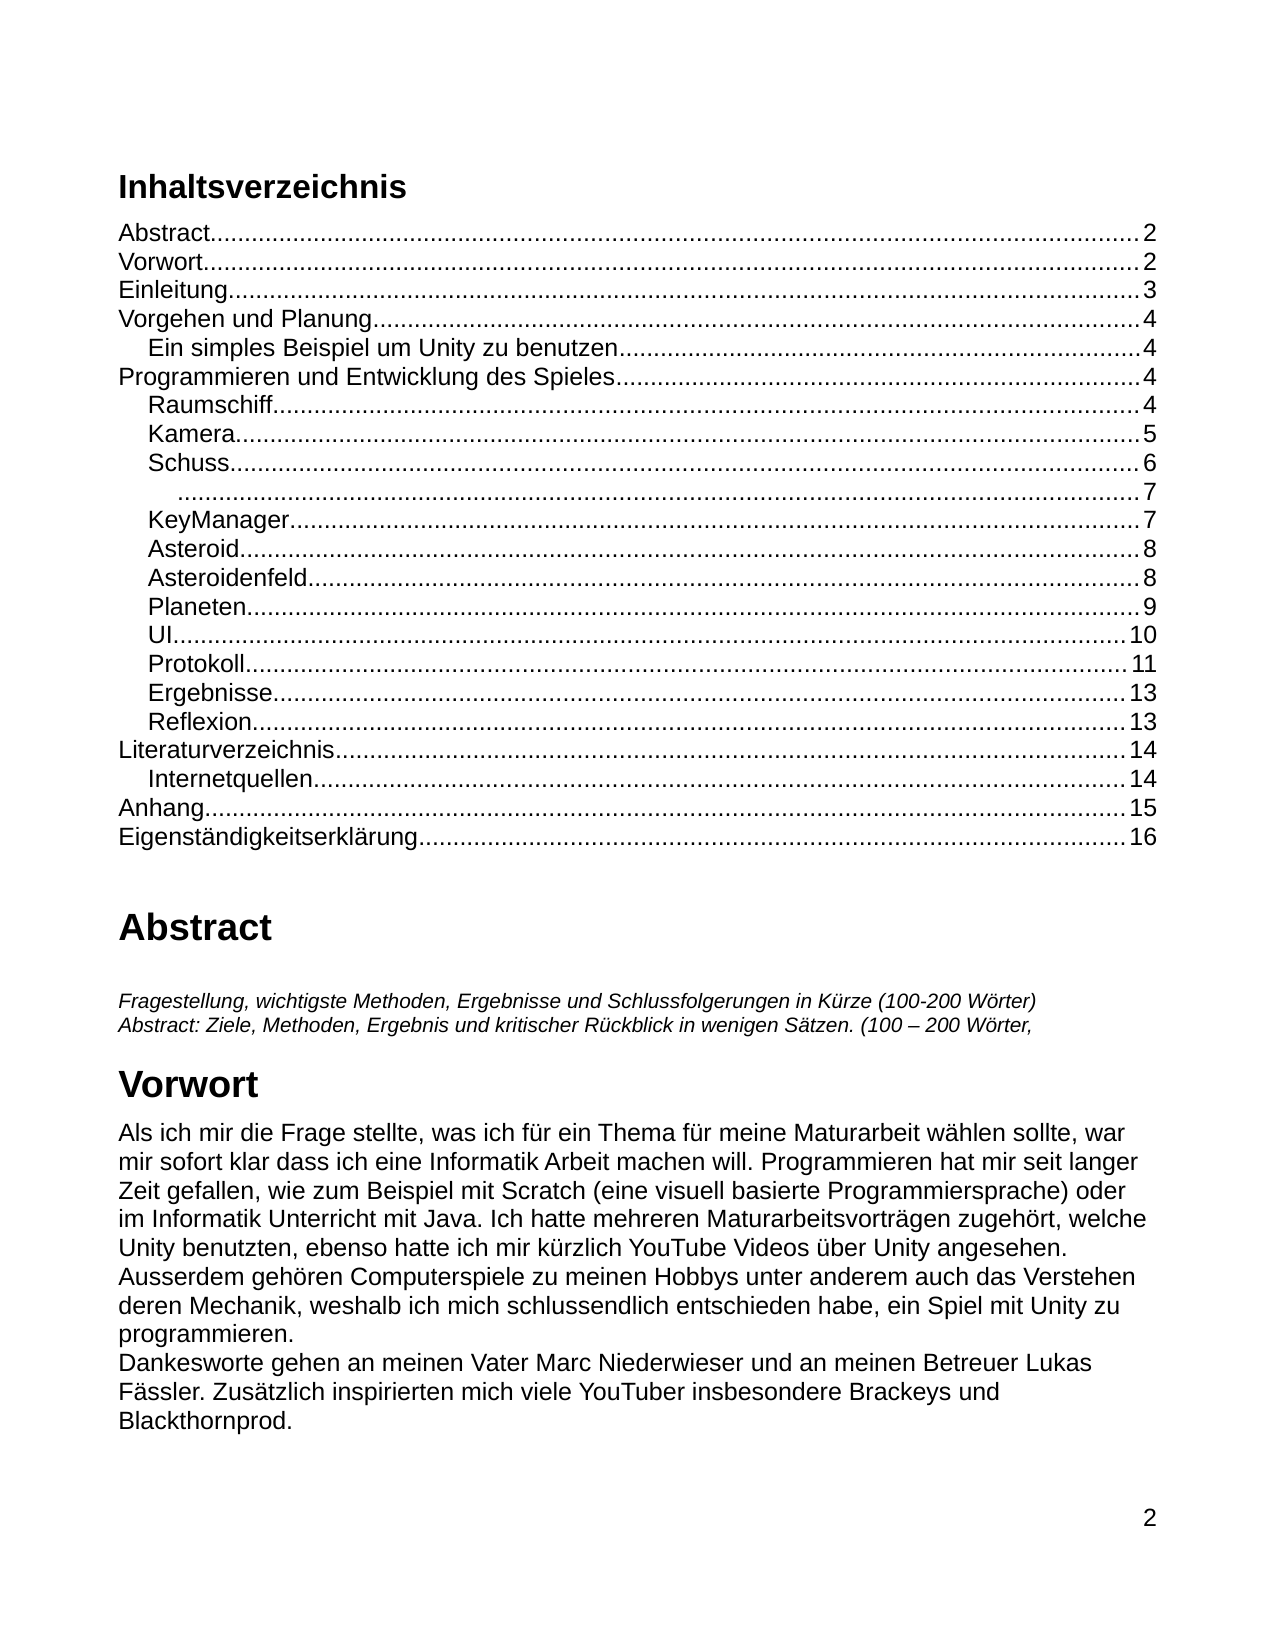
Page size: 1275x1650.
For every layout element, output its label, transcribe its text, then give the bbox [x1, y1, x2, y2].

subtitle Abstract [118, 904, 1157, 948]
subtitle Inhaltsverzeichnis [118, 167, 1157, 206]
text Als ich mir die Frage stellte, was ich für ein Thema für meine Maturarbeit wählen sollte, war mir sofort klar dass ich eine Informatik Arbeit machen will. Programmieren hat mir seit langer Zeit gefallen, wie zum Beispiel mit Scratch (eine visuell basierte Programmiersprache) oder im Informatik Unterricht mit Java. Ich hatte mehreren Maturarbeitsvorträgen zugehört, welche Unity benutzten, ebenso hatte ich mir kürzlich YouTube Videos über Unity angesehen. Ausserdem gehören Computerspiele zu meinen Hobbys unter anderem auch das Verstehen deren Mechanik, weshalb ich mich schlussendlich entschieden habe, ein Spiel mit Unity zu programmieren. [118, 1118, 1157, 1348]
text Kamera 5 [148, 419, 1157, 448]
text Ergebnisse 13 [148, 678, 1157, 707]
text Vorwort 2 [118, 247, 1157, 276]
text Reflexion 13 [148, 707, 1157, 736]
text KeyManager 7 [148, 506, 1157, 534]
text Einleitung 3 [118, 276, 1157, 304]
subtitle Vorwort [118, 1062, 1157, 1106]
text Asteroidenfeld 8 [148, 563, 1157, 592]
text Ein simples Beispiel um Unity zu benutzen 4 [148, 333, 1157, 362]
text Abstract 2 [118, 218, 1157, 247]
text UI 10 [148, 621, 1157, 649]
text Fragestellung, wichtigste Methoden, Ergebnisse und Schlussfolgerungen in Kürze (100-200 Wörter) [118, 989, 1157, 1013]
text Programmieren und Entwicklung des Spieles 4 [118, 362, 1157, 391]
text Schuss 6 [148, 448, 1157, 477]
text Eigenständigkeitserklärung 16 [118, 822, 1157, 851]
text Dankesworte gehen an meinen Vater Marc Niederwieser und an meinen Betreuer Lukas Fässler. Zusätzlich inspirierten mich viele YouTuber insbesondere Brackeys und Blackthornprod. [118, 1348, 1157, 1434]
text Abstract: Ziele, Methoden, Ergebnis und kritischer Rückblick in wenigen Sätzen. (100 – 200 Wörter, [118, 1013, 1157, 1037]
text Planeten 9 [148, 592, 1157, 621]
text Asteroid 8 [148, 534, 1157, 563]
text Protokoll 11 [148, 649, 1157, 678]
text Anhang 15 [118, 793, 1157, 822]
text Literaturverzeichnis 14 [118, 736, 1157, 764]
text Internetquellen 14 [148, 764, 1157, 793]
text Raumschiff 4 [148, 391, 1157, 419]
text Vorgehen und Planung 4 [118, 304, 1157, 333]
text 7 [177, 477, 1157, 506]
